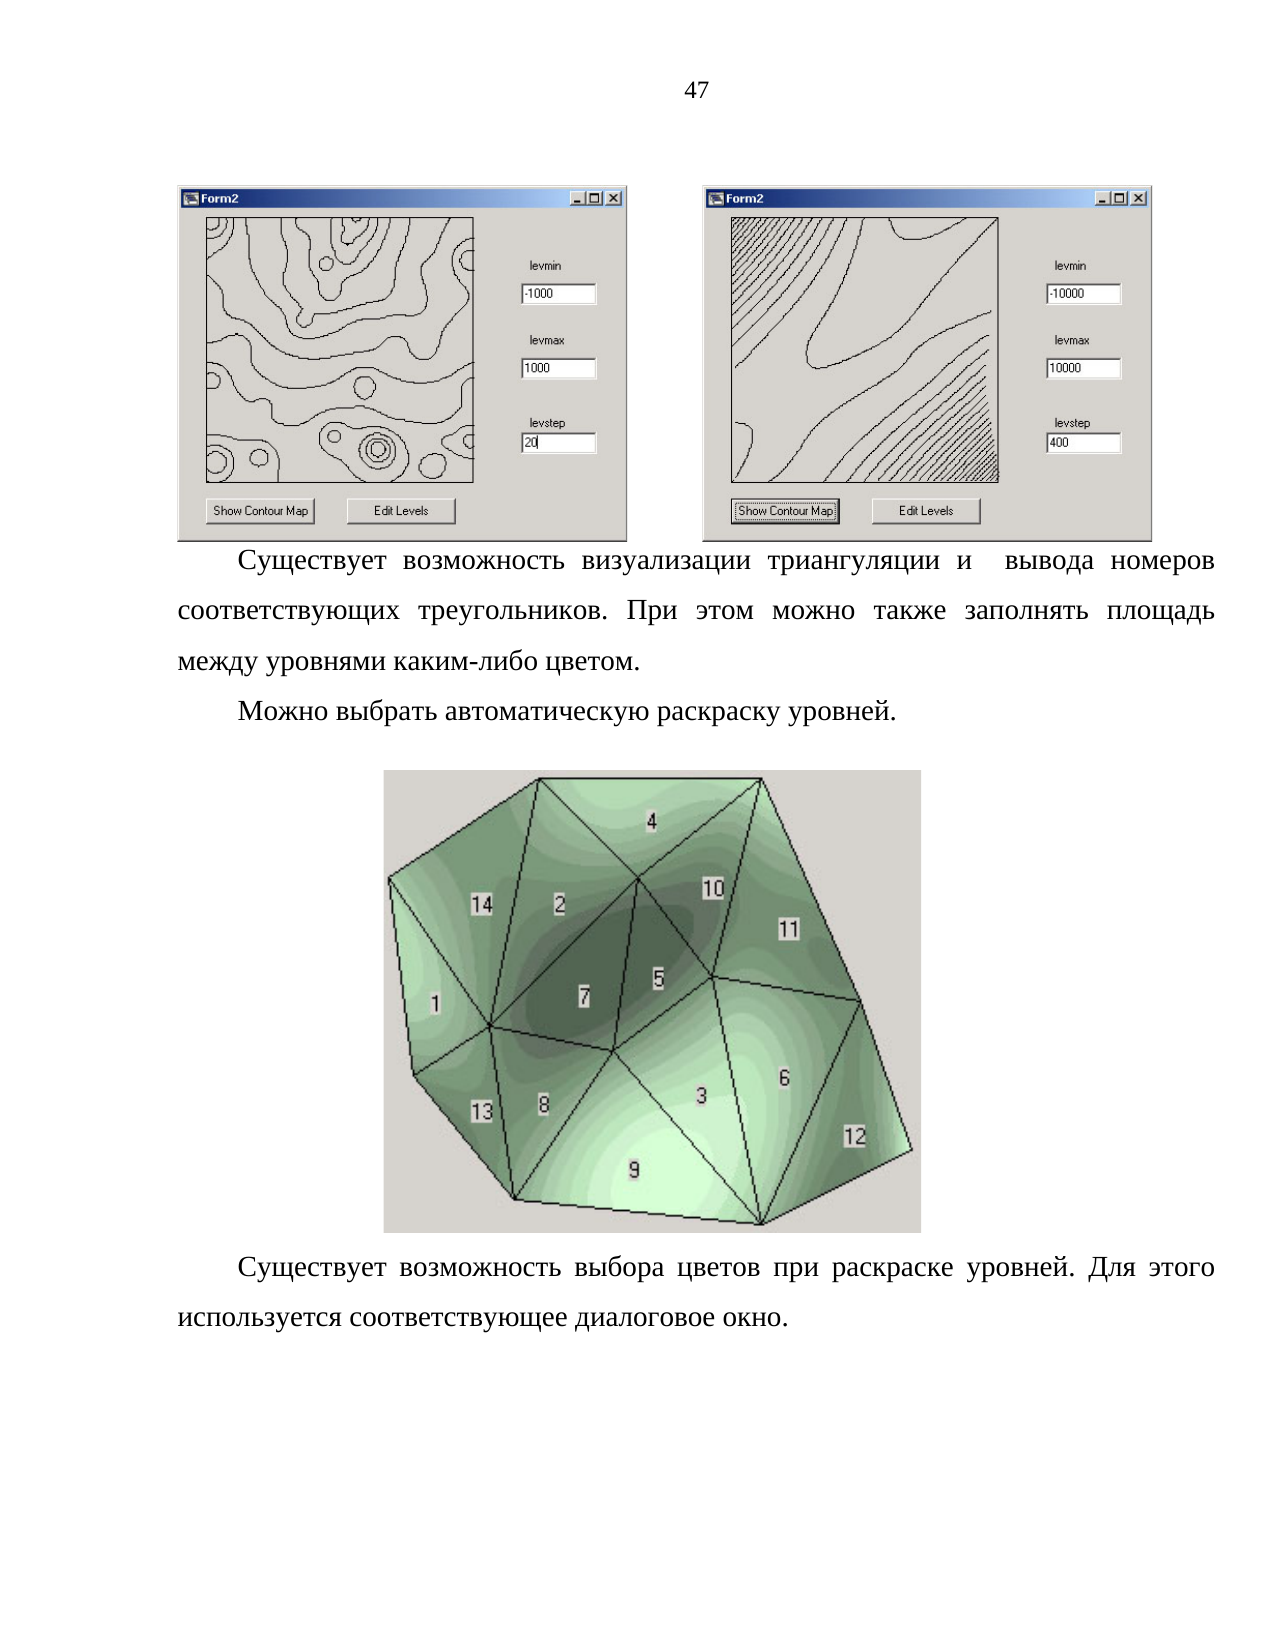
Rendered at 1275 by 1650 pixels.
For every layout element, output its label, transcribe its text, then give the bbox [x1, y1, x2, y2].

text Существует возможность выбора цветов при раскраске уровней. Для этого используется соответствующее диалоговое окно. [177, 779, 1216, 1333]
text Можно выбрать автоматическую раскраску уровней. [177, 693, 1216, 727]
picture [702, 185, 1153, 542]
picture [383, 770, 922, 1233]
picture [177, 185, 628, 542]
text Существует возможность визуализации триангуляции и вывода номеров соответствующих треугольников. При этом можно также заполнять площадь между уровнями каким-либо цветом. [177, 184, 1216, 676]
